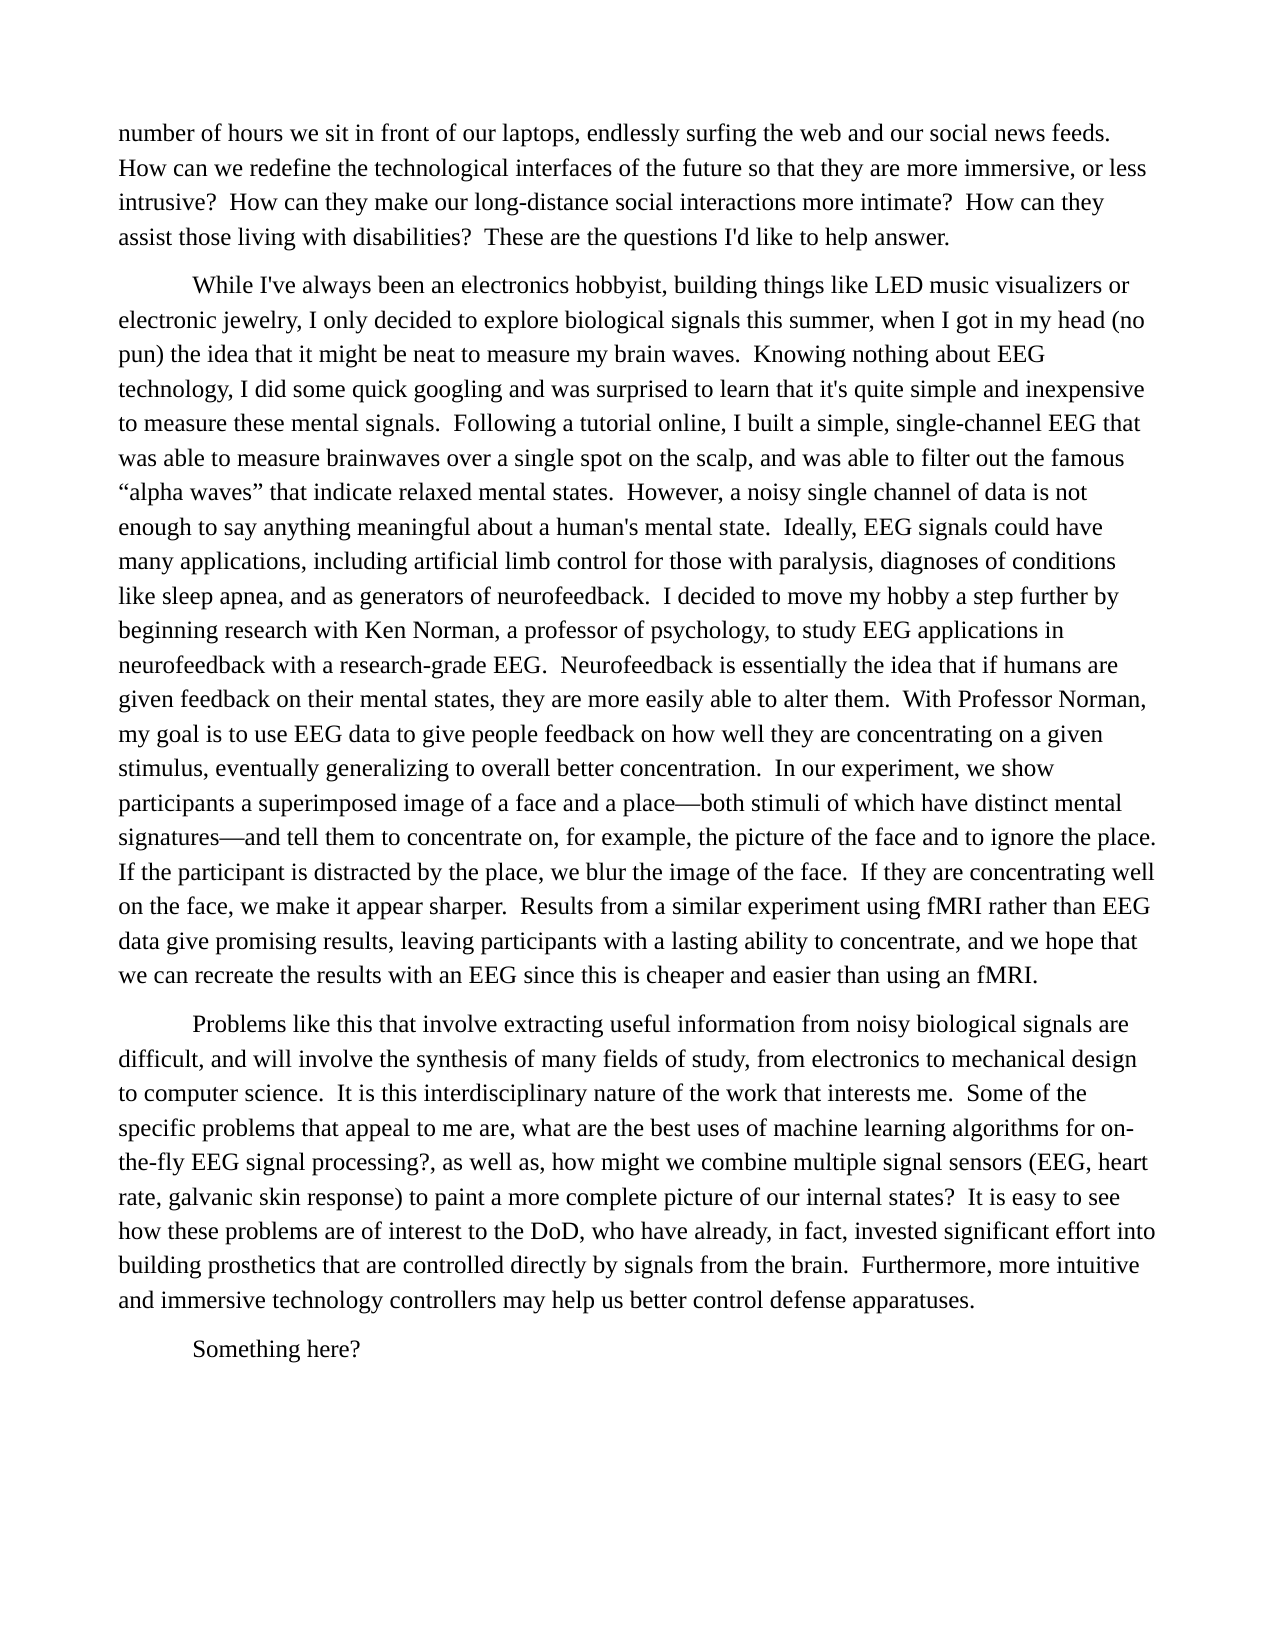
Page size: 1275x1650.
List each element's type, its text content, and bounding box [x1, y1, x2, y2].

text Problems like this that involve extracting useful information from noisy biological signals are difficult, and will involve the synthesis of many fields of study, from electronics to mechanical design to computer science. It is this interdisciplinary nature of the work that interests me. Some of the specific problems that appeal to me are, what are the best uses of machine learning algorithms for on-the-fly EEG signal processing?, as well as, how might we combine multiple signal sensors (EEG, heart rate, galvanic skin response) to paint a more complete picture of our internal states? It is easy to see how these problems are of interest to the DoD, who have already, in fact, invested significant effort into building prosthetics that are controlled directly by signals from the brain. Furthermore, more intuitive and immersive technology controllers may help us better control defense apparatuses. [118, 1009, 1157, 1314]
text Something here?­ [118, 1334, 1157, 1363]
text While I've always been an electronics hobbyist, building things like LED music visualizers or electronic jewelry, I only decided to explore biological signals this summer, when I got in my head (no pun) the idea that it might be neat to measure my brain waves. Knowing nothing about EEG technology, I did some quick googling and was surprised to learn that it's quite simple and inexpensive to measure these mental signals. Following a tutorial online, I built a simple, single-channel EEG that was able to measure brainwaves over a single spot on the scalp, and was able to filter out the famous “alpha waves” that indicate relaxed mental states. However, a noisy single channel of data is not enough to say anything meaningful about a human's mental state. Ideally, EEG signals could have many applications, including artificial limb control for those with paralysis, diagnoses of conditions like sleep apnea, and as generators of neurofeedback. I decided to move my hobby a step further by beginning research with Ken Norman, a professor of psychology, to study EEG applications in neurofeedback with a research-grade EEG. Neurofeedback is essentially the idea that if humans are given feedback on their mental states, they are more easily able to alter them. With Professor Norman, my goal is to use EEG data to give people feedback on how well they are concentrating on a given stimulus, eventually generalizing to overall better concentration. In our experiment, we show participants a superimposed image of a face and a place—both stimuli of which have distinct mental signatures—and tell them to concentrate on, for example, the picture of the face and to ignore the place. If the participant is distracted by the place, we blur the image of the face. If they are concentrating well on the face, we make it appear sharper. Results from a similar experiment using fMRI rather than EEG data give promising results, leaving participants with a lasting ability to concentrate, and we hope that we can recreate the results with an EEG since this is cheaper and easier than using an fMRI. [118, 271, 1157, 989]
text number of hours we sit in front of our laptops, endlessly surfing the web and our social news feeds. How can we redefine the technological interfaces of the future so that they are more immersive, or less intrusive? How can they make our long-distance social interactions more intimate? How can they assist those living with disabilities? These are the questions I'd like to help answer. [118, 118, 1157, 250]
